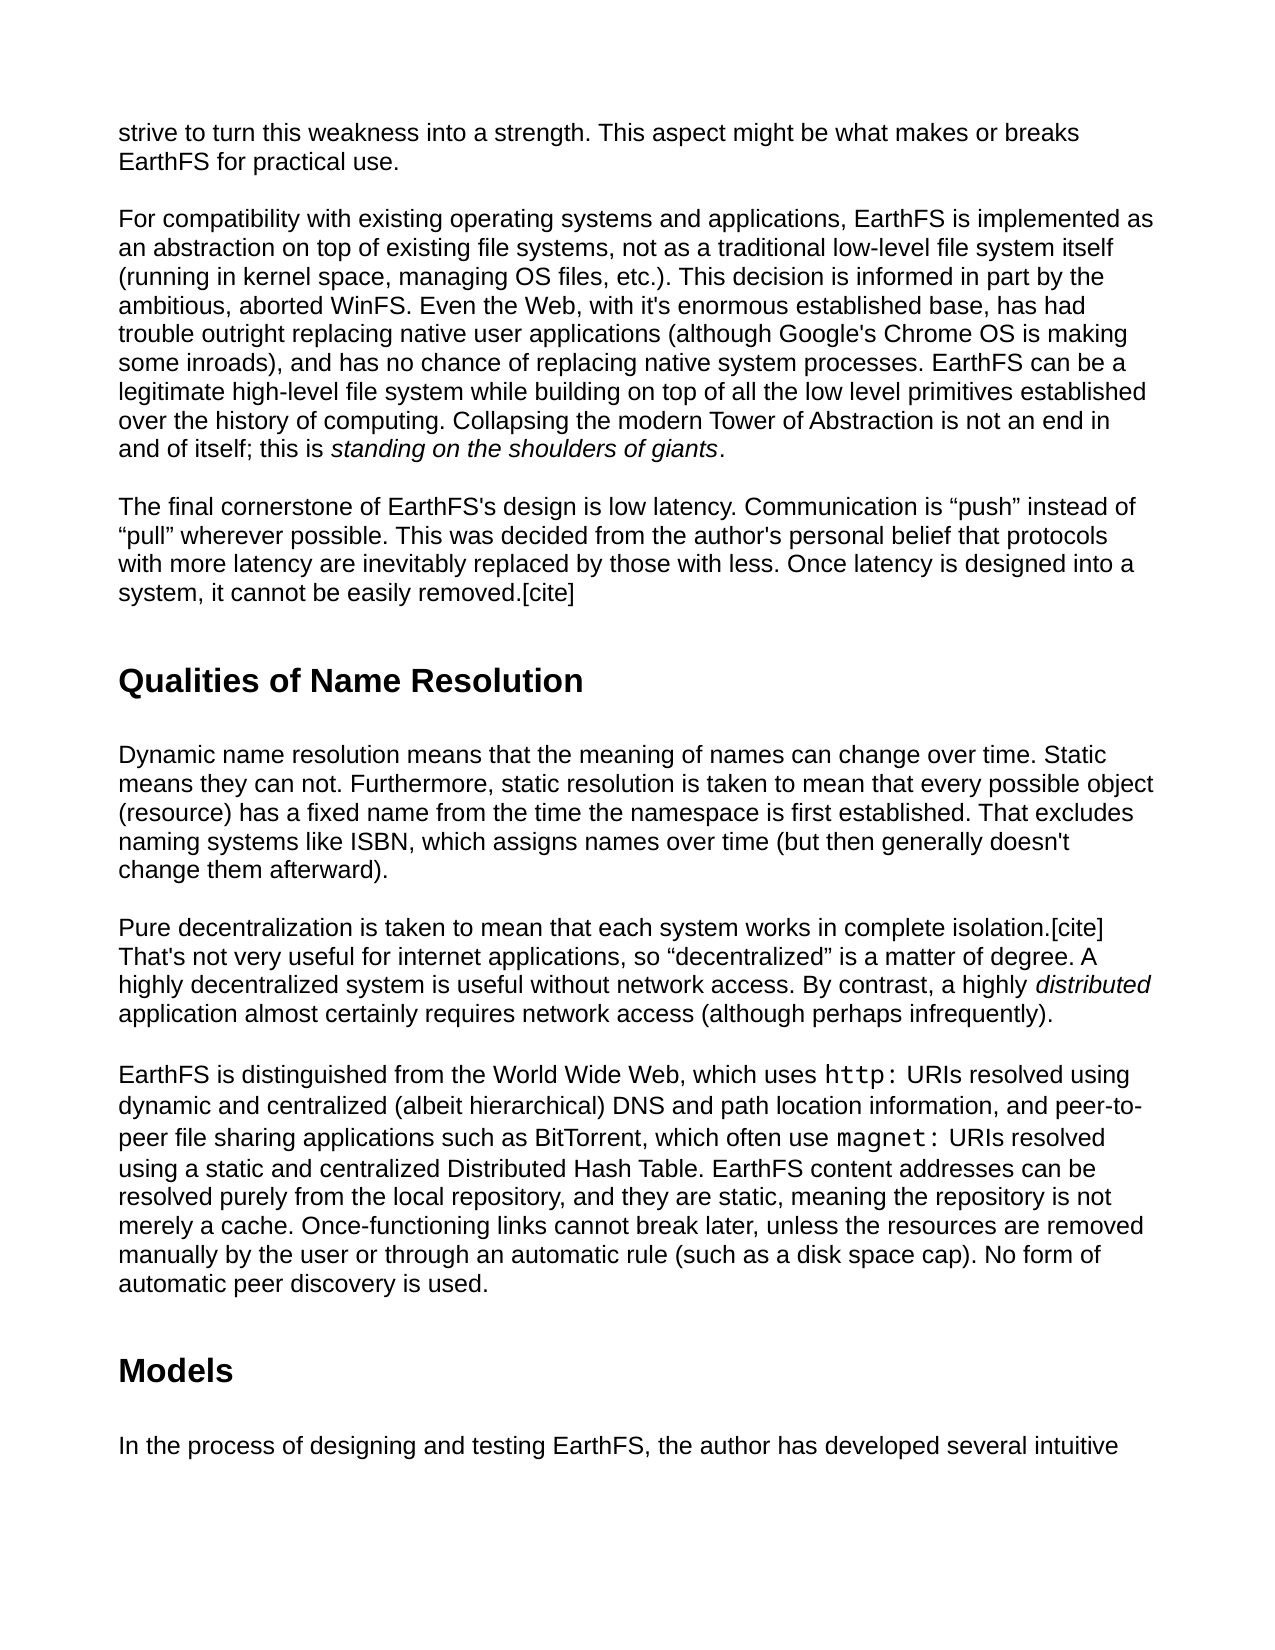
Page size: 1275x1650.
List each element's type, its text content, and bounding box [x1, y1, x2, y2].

text For compatibility with existing operating systems and applications, EarthFS is implemented as an abstraction on top of existing file systems, not as a traditional low-level file system itself (running in kernel space, managing OS files, etc.). This decision is informed in part by the ambitious, aborted WinFS. Even the Web, with it's enormous established base, has had trouble outright replacing native user applications (although Google's Chrome OS is making some inroads), and has no chance of replacing native system processes. EarthFS can be a legitimate high-level file system while building on top of all the low level primitives established over the history of computing. Collapsing the modern Tower of Abstraction is not an end in and of itself; this is standing on the shoulders of giants. [118, 204, 1157, 463]
text strive to turn this weakness into a strength. This aspect might be what makes or breaks EarthFS for practical use. [118, 118, 1157, 176]
text Dynamic name resolution means that the meaning of names can change over time. Static means they can not. Furthermore, static resolution is taken to mean that every possible object (resource) has a fixed name from the time the namespace is first established. That excludes naming systems like ISBN, which assigns names over time (but then generally doesn't change them afterward). [118, 741, 1157, 884]
text EarthFS is distinguished from the World Wide Web, which uses http: URIs resolved using dynamic and centralized (albeit hierarchical) DNS and path location information, and peer-to-peer file sharing applications such as BitTorrent, which often use magnet: URIs resolved using a static and centralized Distributed Hash Table. EarthFS content addresses can be resolved purely from the local repository, and they are static, meaning the repository is not merely a cache. Once-functioning links cannot break later, unless the resources are removed manually by the user or through an automatic rule (such as a disk space cap). No form of automatic peer discovery is used. [118, 1057, 1157, 1297]
text Pure decentralization is taken to mean that each system works in complete isolation.[cite] That's not very useful for internet applications, so “decentralized” is a matter of degree. A highly decentralized system is useful without network access. By contrast, a highly distributed application almost certainly requires network access (although perhaps infrequently). [118, 913, 1157, 1028]
text The final cornerstone of EarthFS's design is low latency. Communication is “push” instead of “pull” wherever possible. This was decided from the author's personal belief that protocols with more latency are inevitably replaced by those with less. Once latency is designed into a system, it cannot be easily removed.[cite] [118, 492, 1157, 607]
text In the process of designing and testing EarthFS, the author has developed several intuitive [118, 1431, 1157, 1460]
subtitle Models [118, 1351, 1157, 1390]
subtitle Qualities of Name Resolution [118, 661, 1157, 699]
